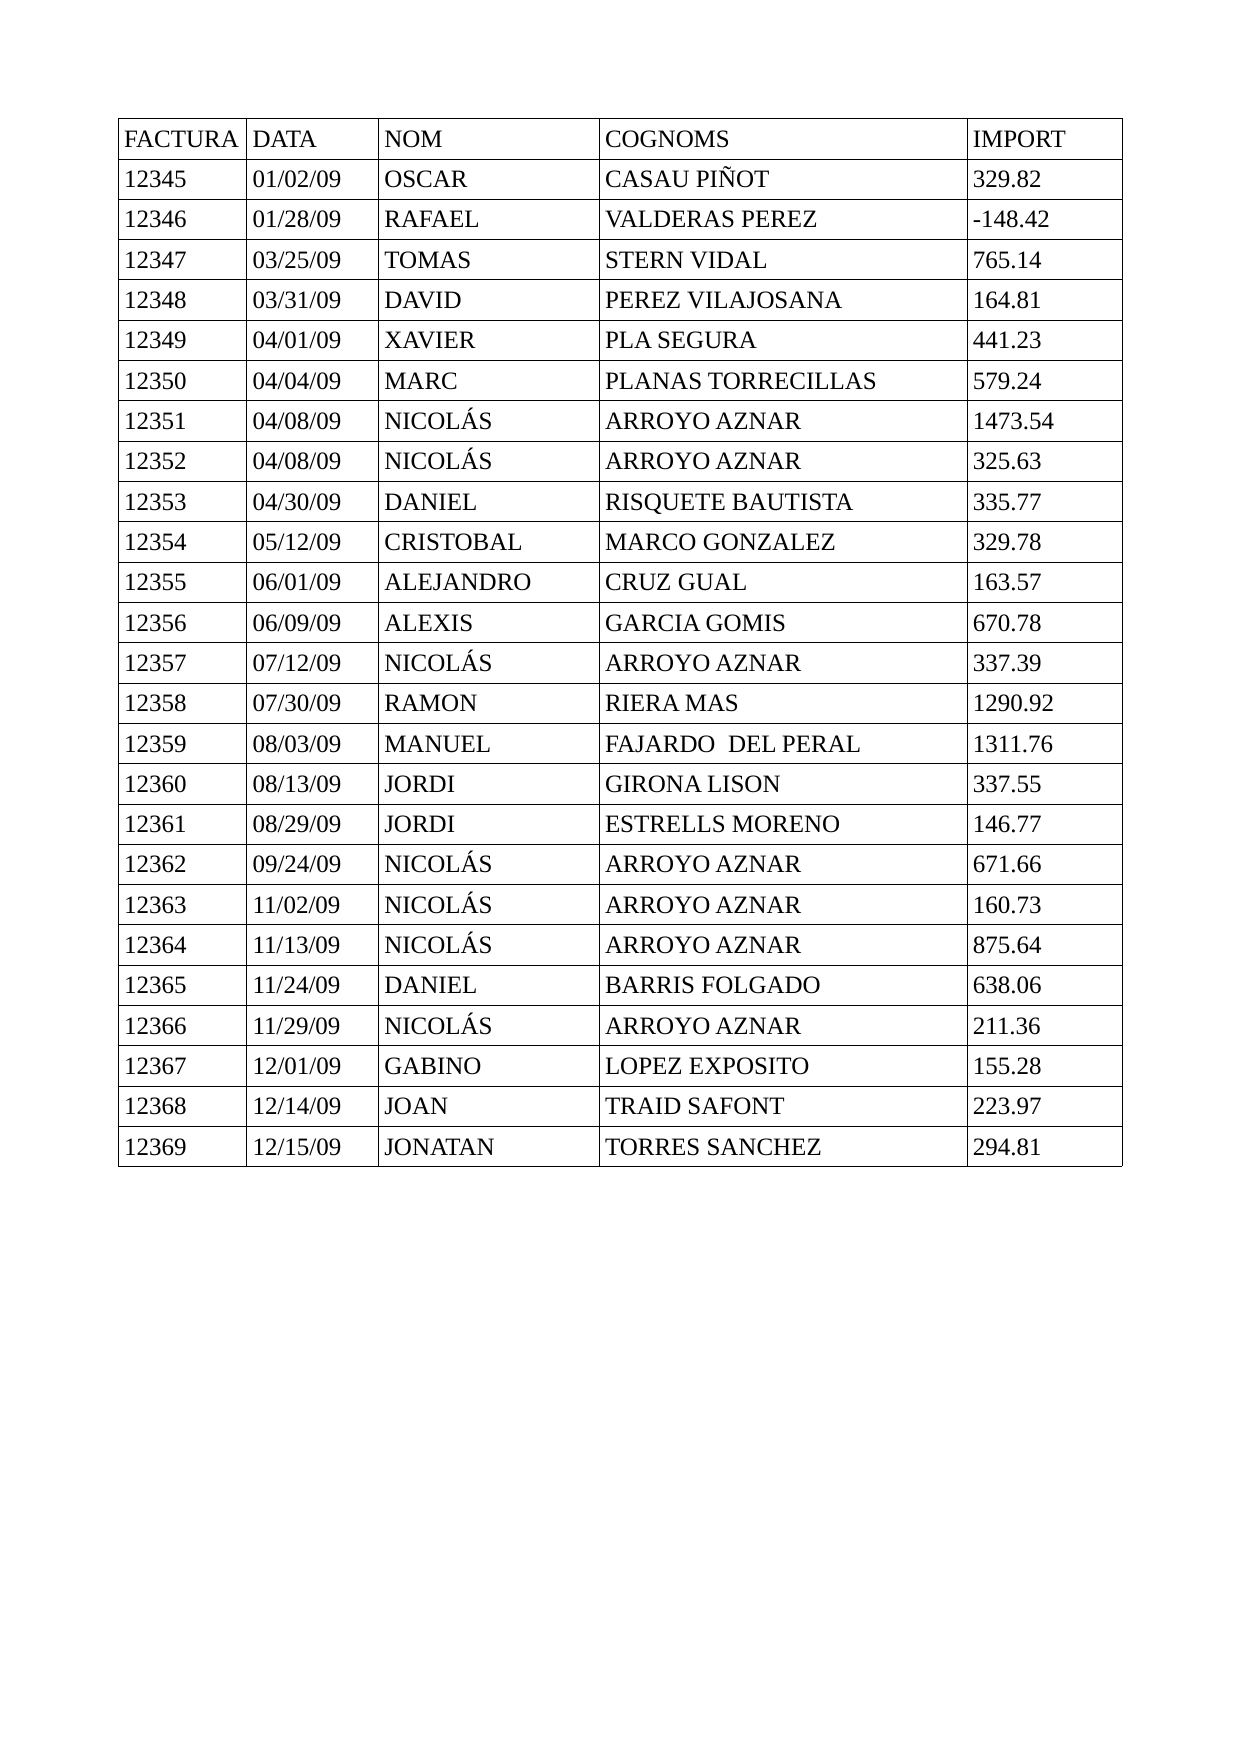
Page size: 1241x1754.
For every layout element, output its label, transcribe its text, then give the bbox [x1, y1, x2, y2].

table_cell 638,06 [968, 966, 1122, 1005]
table_header FACTURA [119, 119, 246, 158]
table_cell 03/08/09 [247, 724, 378, 763]
table_cell ARROYO AZNAR [600, 845, 967, 884]
table_cell 12346 [119, 200, 246, 239]
table_cell XAVIER [379, 321, 599, 360]
table_cell STERN VIDAL [600, 240, 967, 279]
table_header IMPORT [968, 119, 1122, 158]
table_cell 12348 [119, 280, 246, 320]
table_cell 28/01/09 [247, 200, 378, 239]
table_cell NICOLÁS [379, 845, 599, 884]
table_cell ARROYO AZNAR [600, 885, 967, 924]
table_cell 12368 [119, 1087, 246, 1126]
table_cell PEREZ VILAJOSANA [600, 280, 967, 320]
table_cell 12356 [119, 603, 246, 642]
table_cell DAVID [379, 280, 599, 320]
table_cell 24/11/09 [247, 966, 378, 1005]
table_cell 12362 [119, 845, 246, 884]
table_cell DANIEL [379, 482, 599, 521]
table_cell 12361 [119, 805, 246, 844]
table_cell 12347 [119, 240, 246, 279]
table_cell 1311,76 [968, 724, 1122, 763]
table_cell OSCAR [379, 160, 599, 199]
table_cell 12366 [119, 1006, 246, 1045]
table_cell ARROYO AZNAR [600, 925, 967, 965]
table_cell 12354 [119, 522, 246, 562]
table_cell MARC [379, 361, 599, 400]
table_cell 164,81 [968, 280, 1122, 320]
table_header DATA [247, 119, 378, 158]
table_cell 12367 [119, 1046, 246, 1086]
table_cell 09/06/09 [247, 603, 378, 642]
table_cell DANIEL [379, 966, 599, 1005]
table_cell 671,66 [968, 845, 1122, 884]
table_cell 12349 [119, 321, 246, 360]
table_cell 08/04/09 [247, 442, 378, 481]
table_cell CRUZ GUAL [600, 563, 967, 602]
table_cell 01/12/09 [247, 1046, 378, 1086]
table_cell 12345 [119, 160, 246, 199]
table_cell 155,28 [968, 1046, 1122, 1086]
table_cell 12360 [119, 764, 246, 803]
table_cell TRAID SAFONT [600, 1087, 967, 1126]
table_cell 12357 [119, 643, 246, 682]
table_cell 12364 [119, 925, 246, 965]
table_cell 01/06/09 [247, 563, 378, 602]
table_cell 29/08/09 [247, 805, 378, 844]
table_cell 329,78 [968, 522, 1122, 562]
table_cell NICOLÁS [379, 442, 599, 481]
table_cell 01/04/09 [247, 321, 378, 360]
table_cell ALEXIS [379, 603, 599, 642]
table_cell 24/09/09 [247, 845, 378, 884]
table_cell 337,39 [968, 643, 1122, 682]
table_cell PLA SEGURA [600, 321, 967, 360]
table_cell JORDI [379, 805, 599, 844]
table_cell ESTRELLS MORENO [600, 805, 967, 844]
table_cell NICOLÁS [379, 643, 599, 682]
table_cell ARROYO AZNAR [600, 401, 967, 441]
table_cell NICOLÁS [379, 885, 599, 924]
table_cell 163,57 [968, 563, 1122, 602]
table_header COGNOMS [600, 119, 967, 158]
table_cell GIRONA LISON [600, 764, 967, 803]
table_cell 12365 [119, 966, 246, 1005]
table_cell 31/03/09 [247, 280, 378, 320]
table_cell ARROYO AZNAR [600, 442, 967, 481]
table_cell GABINO [379, 1046, 599, 1086]
table_cell NICOLÁS [379, 401, 599, 441]
table_cell 25/03/09 [247, 240, 378, 279]
table_cell 325,63 [968, 442, 1122, 481]
table_cell ARROYO AZNAR [600, 1006, 967, 1045]
table_cell FAJARDO DEL PERAL [600, 724, 967, 763]
table_cell 30/04/09 [247, 482, 378, 521]
table_cell TORRES SANCHEZ [600, 1127, 967, 1166]
table_cell 211,36 [968, 1006, 1122, 1045]
table_cell MARCO GONZALEZ [600, 522, 967, 562]
table_cell RAMON [379, 684, 599, 723]
table_cell NICOLÁS [379, 925, 599, 965]
table_cell BARRIS FOLGADO [600, 966, 967, 1005]
table_cell LOPEZ EXPOSITO [600, 1046, 967, 1086]
table_cell 12/07/09 [247, 643, 378, 682]
table_cell 12353 [119, 482, 246, 521]
table_cell 15/12/09 [247, 1127, 378, 1166]
table_cell 670,78 [968, 603, 1122, 642]
table_cell ARROYO AZNAR [600, 643, 967, 682]
table_cell CRISTOBAL [379, 522, 599, 562]
table_cell 08/04/09 [247, 401, 378, 441]
table_cell 579,24 [968, 361, 1122, 400]
table_cell 765,14 [968, 240, 1122, 279]
table_cell 12350 [119, 361, 246, 400]
table_cell 02/01/09 [247, 160, 378, 199]
table_cell 875,64 [968, 925, 1122, 965]
table_cell RIERA MAS [600, 684, 967, 723]
table_cell MANUEL [379, 724, 599, 763]
table_cell 12/05/09 [247, 522, 378, 562]
table_cell CASAU PIÑOT [600, 160, 967, 199]
table_cell 12363 [119, 885, 246, 924]
table_cell PLANAS TORRECILLAS [600, 361, 967, 400]
table_cell 04/04/09 [247, 361, 378, 400]
table_cell 12355 [119, 563, 246, 602]
table_cell VALDERAS PEREZ [600, 200, 967, 239]
table_cell -148,42 [968, 200, 1122, 239]
table_cell 13/08/09 [247, 764, 378, 803]
table_cell RISQUETE BAUTISTA [600, 482, 967, 521]
table_cell 02/11/09 [247, 885, 378, 924]
table_cell 335,77 [968, 482, 1122, 521]
table_cell RAFAEL [379, 200, 599, 239]
table_cell 30/07/09 [247, 684, 378, 723]
table_cell JORDI [379, 764, 599, 803]
table_cell TOMAS [379, 240, 599, 279]
table_cell JONATAN [379, 1127, 599, 1166]
table_cell NICOLÁS [379, 1006, 599, 1045]
table_cell 14/12/09 [247, 1087, 378, 1126]
table_cell 160,73 [968, 885, 1122, 924]
table_cell 1290,92 [968, 684, 1122, 723]
table_cell 13/11/09 [247, 925, 378, 965]
table_cell 294,81 [968, 1127, 1122, 1166]
table_cell 12358 [119, 684, 246, 723]
table_cell 29/11/09 [247, 1006, 378, 1045]
table_cell 12351 [119, 401, 246, 441]
table_cell 329,82 [968, 160, 1122, 199]
table_cell ALEJANDRO [379, 563, 599, 602]
table_cell 12359 [119, 724, 246, 763]
table_cell 441,23 [968, 321, 1122, 360]
table_header NOM [379, 119, 599, 158]
table_cell 337,55 [968, 764, 1122, 803]
table_cell 146,77 [968, 805, 1122, 844]
table_cell 12352 [119, 442, 246, 481]
table_cell 12369 [119, 1127, 246, 1166]
table_cell GARCIA GOMIS [600, 603, 967, 642]
table_cell 223,97 [968, 1087, 1122, 1126]
table_cell 1473,54 [968, 401, 1122, 441]
table_cell JOAN [379, 1087, 599, 1126]
